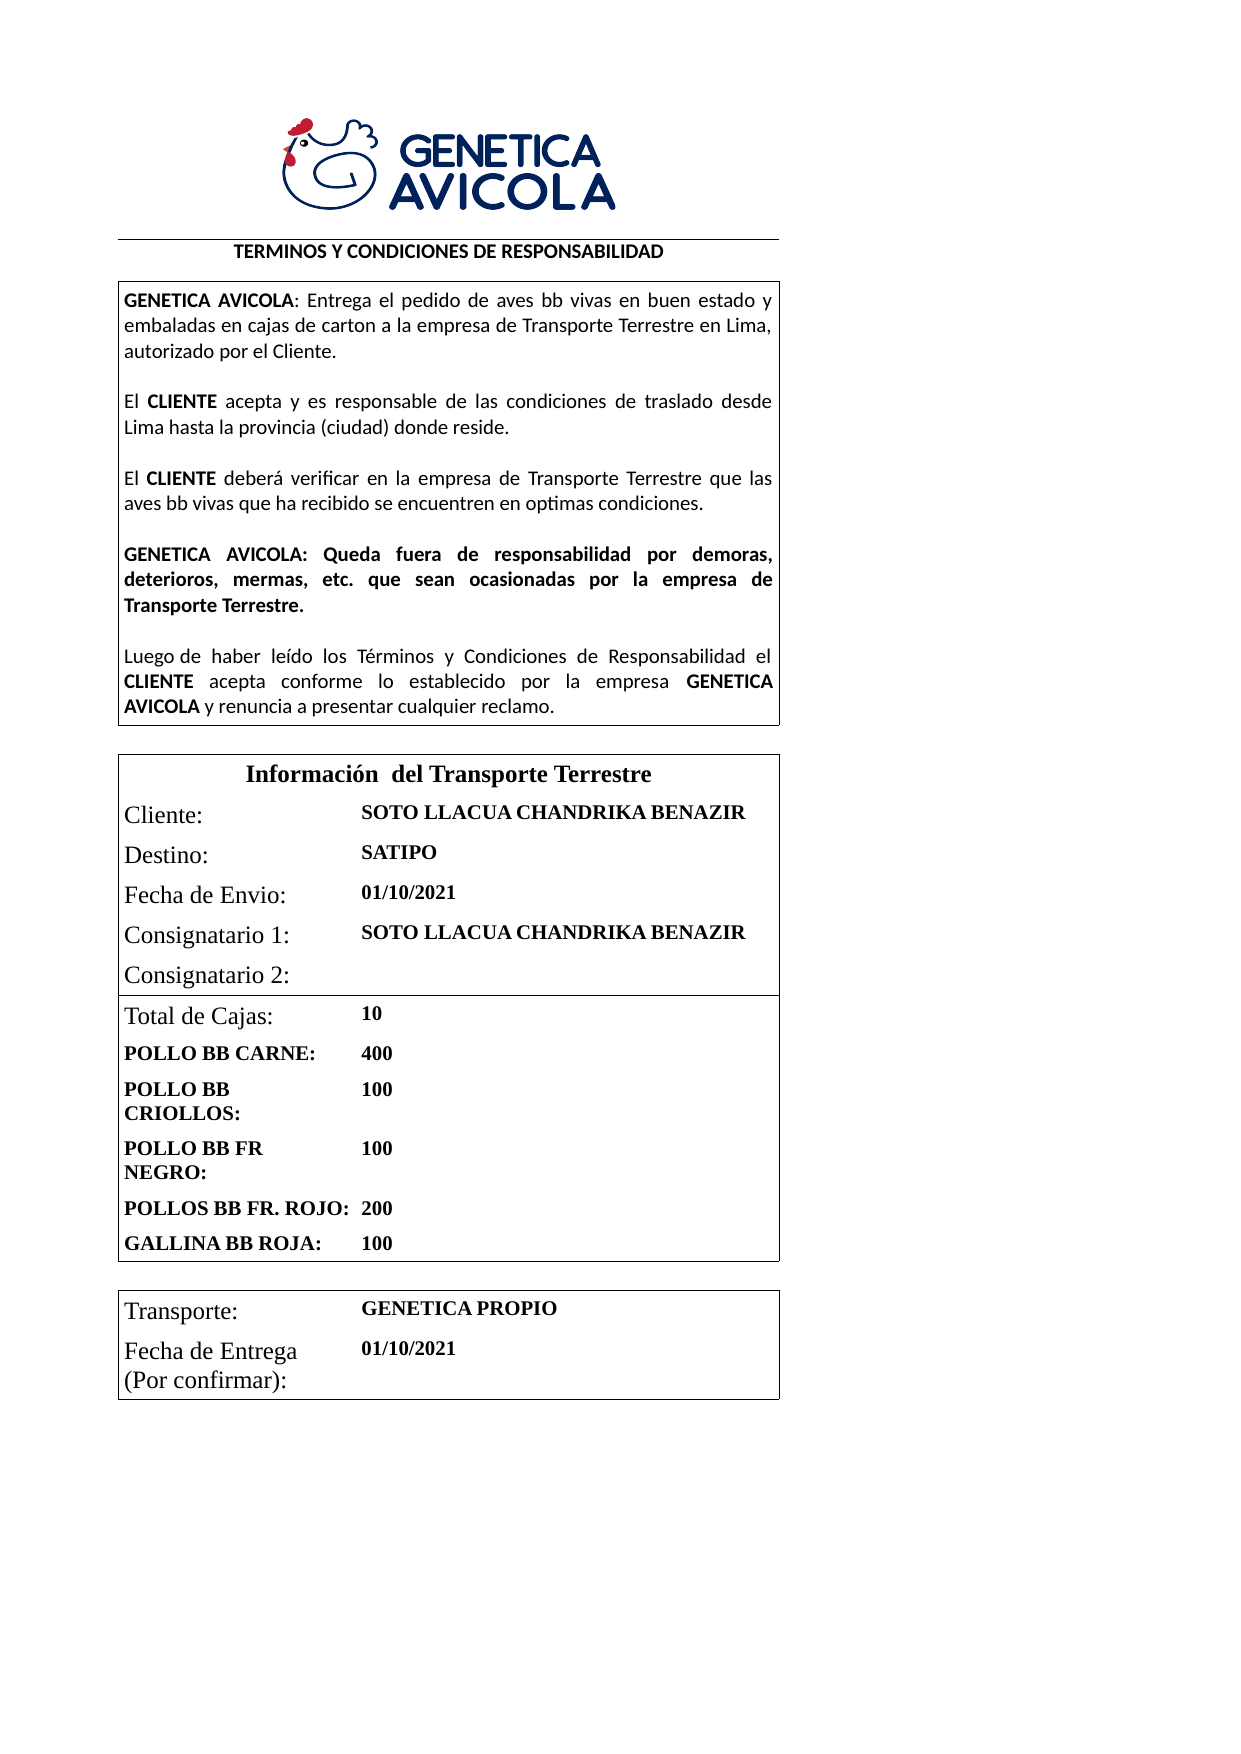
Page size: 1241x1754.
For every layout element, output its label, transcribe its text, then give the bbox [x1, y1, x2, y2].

table_cell Cliente: [119, 794, 356, 834]
table_cell POLLOS BB FR. ROJO: [119, 1190, 356, 1226]
table_cell GENETICA PROPIO [356, 1291, 779, 1330]
table_cell Destino: [119, 834, 356, 874]
table_header TERMINOS Y CONDICIONES DE RESPONSABILIDAD [118, 240, 779, 281]
table_cell 400 [356, 1035, 779, 1071]
table_cell POLLO BB CRIOLLOS: [119, 1071, 356, 1130]
picture [282, 118, 616, 210]
table_cell SOTO LLACUA CHANDRIKA BENAZIR [356, 794, 779, 834]
table_cell [356, 955, 779, 995]
table_cell SOTO LLACUA CHANDRIKA BENAZIR [356, 915, 779, 955]
table_cell GALLINA BB ROJA: [119, 1226, 356, 1261]
table_cell GENETICA AVICOLA: Entrega el pedido de aves bb vivas en buen estado y embaladas en cajas de carton a la empresa de Transporte Terrestre en Lima, autorizado por el Cliente. El CLIENTE acepta y es responsable de las condiciones de traslado desde Lima hasta la provincia (ciudad) donde reside. El CLIENTE deberá verificar en la empresa de Transporte Terrestre que las aves bb vivas que ha recibido se encuentren en optimas condiciones. GENETICA AVICOLA: Queda fuera de responsabilidad por demoras, deterioros, mermas, etc. que sean ocasionadas por la empresa de Transporte Terrestre. Luego de haber leído los Términos y Condiciones de Responsabilidad el CLIENTE acepta conforme lo establecido por la empresa GENETICA AVICOLA y renuncia a presentar cualquier reclamo. [119, 282, 779, 725]
table_cell 01/10/2021 [356, 874, 779, 914]
table_cell Total de Cajas: [119, 996, 356, 1035]
table_cell Transporte: [119, 1291, 356, 1330]
table_cell 100 [356, 1071, 779, 1130]
table_cell Fecha de Envio: [119, 874, 356, 914]
table_cell [356, 1262, 779, 1290]
table_cell 100 [356, 1226, 779, 1261]
table_cell 200 [356, 1190, 779, 1226]
table_cell 100 [356, 1130, 779, 1190]
table_cell 01/10/2021 [356, 1330, 779, 1399]
table_cell POLLO BB CARNE: [119, 1035, 356, 1071]
table_cell [118, 1262, 356, 1290]
table_header Información del Transporte Terrestre [119, 755, 779, 794]
table_cell Consignatario 1: [119, 915, 356, 955]
table_cell 10 [356, 996, 779, 1035]
table_cell Fecha de Entrega (Por confirmar): [119, 1330, 356, 1399]
table_cell Consignatario 2: [119, 955, 356, 995]
table_cell SATIPO [356, 834, 779, 874]
table_cell POLLO BB FR NEGRO: [119, 1130, 356, 1190]
